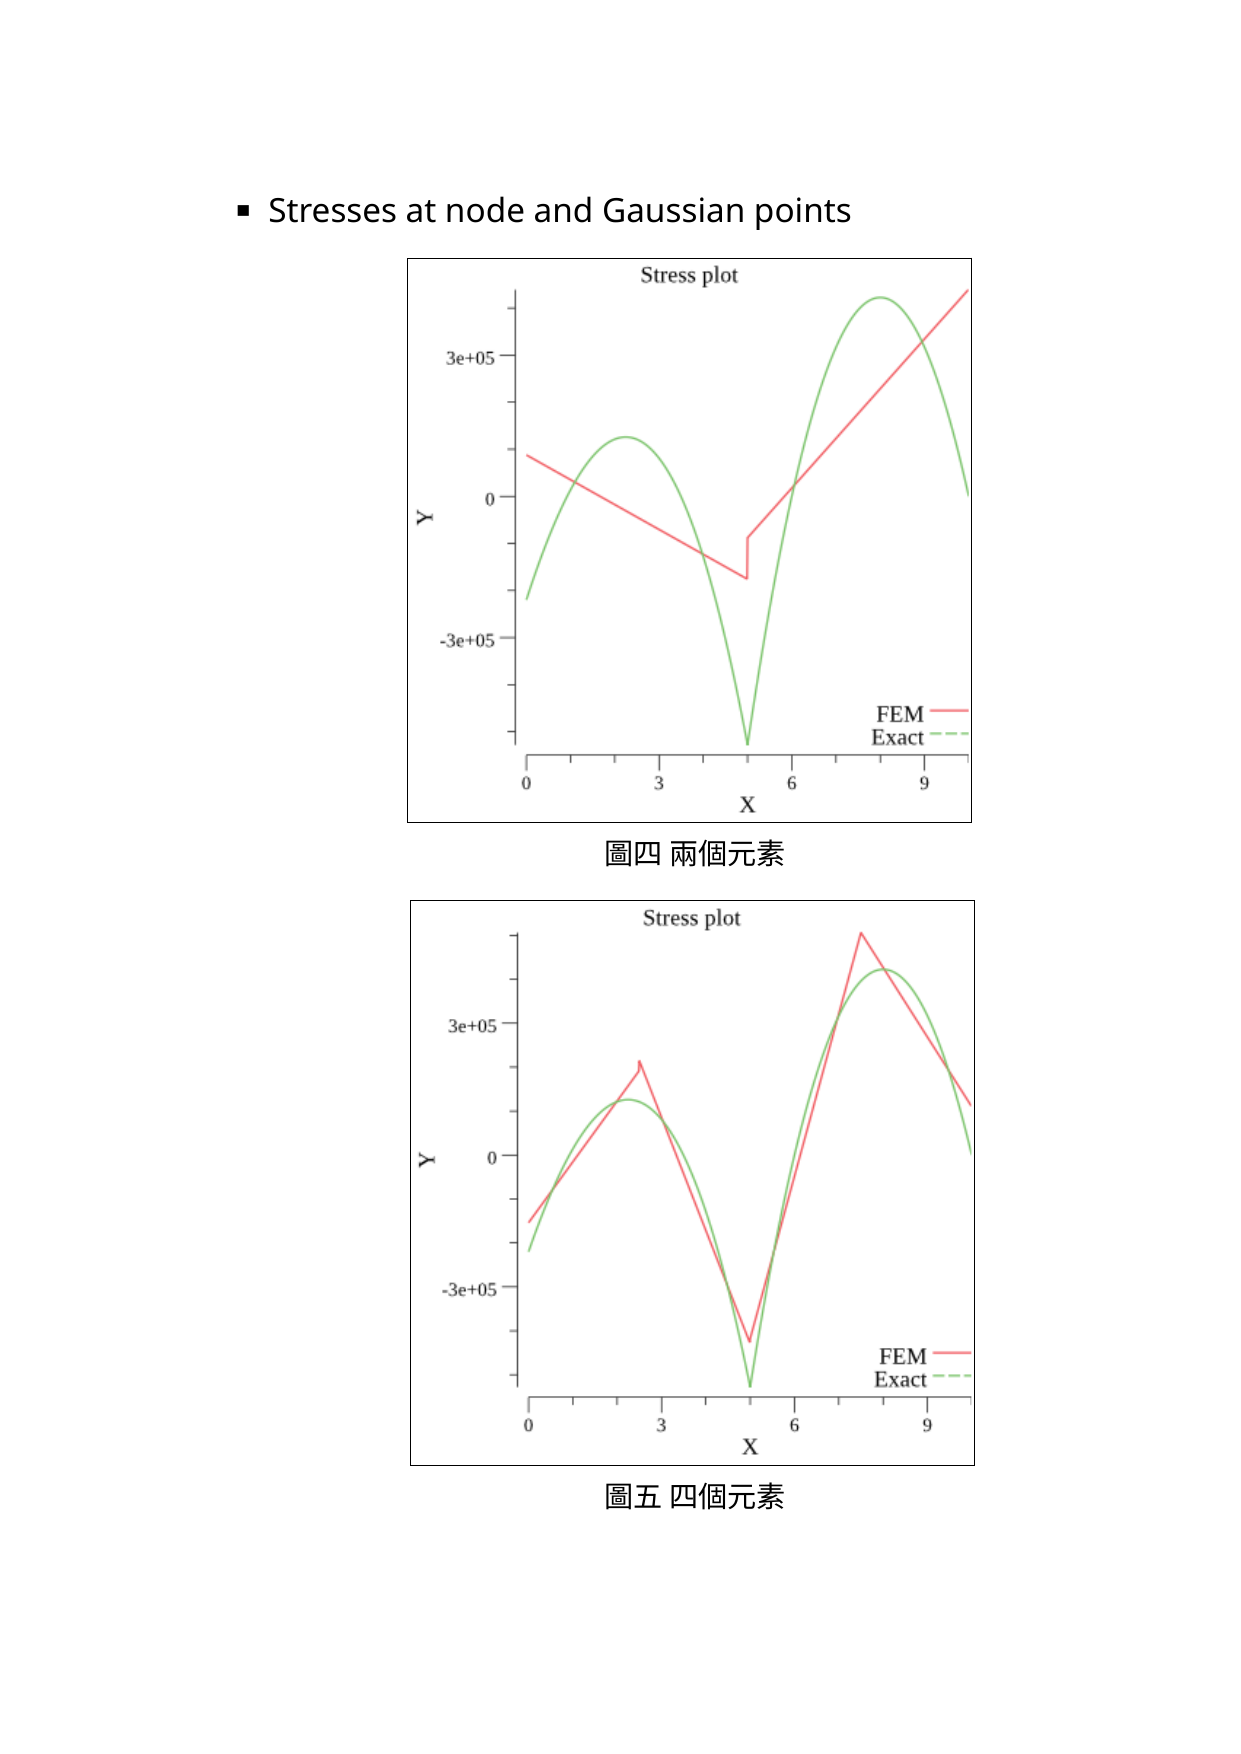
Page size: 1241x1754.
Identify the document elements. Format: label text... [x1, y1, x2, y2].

picture [410, 260, 969, 820]
list Stresses at node and Gaussian points [231, 187, 1122, 233]
picture [412, 903, 972, 1462]
list 圖四 兩個元素 [231, 256, 1122, 873]
list 圖五 四個元素 [231, 896, 1122, 1516]
